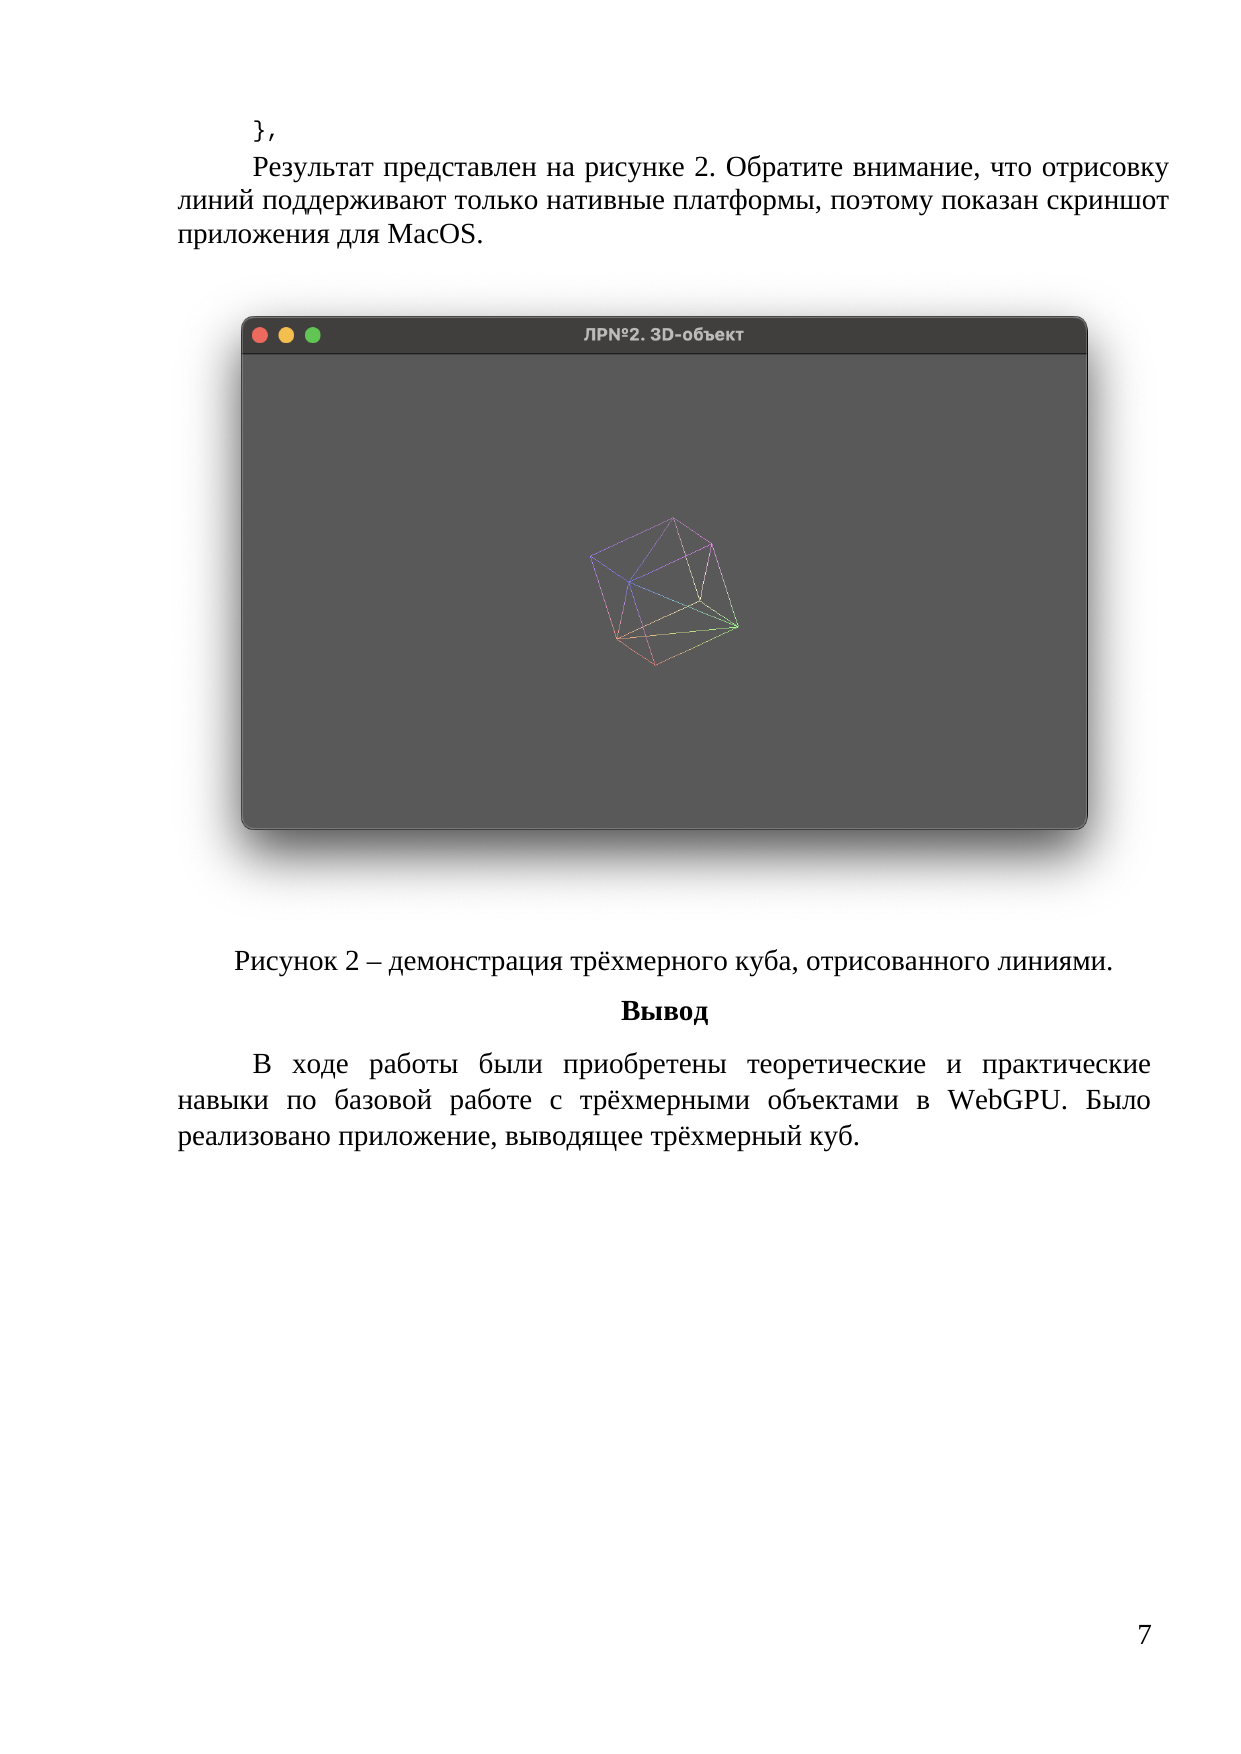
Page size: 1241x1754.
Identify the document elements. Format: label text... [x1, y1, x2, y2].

text В ходе работы были приобретены теоретические и практические навыки по базовой работе с трёхмерными объектами в WebGPU. Было реализовано приложение, выводящее трёхмерный куб. [177, 1046, 1152, 1152]
text }, [177, 118, 1170, 144]
picture [167, 266, 1161, 927]
text Вывод [177, 993, 1152, 1027]
text Результат представлен на рисунке 2. Обратите внимание, что отрисовку линий поддерживают только нативные платформы, поэтому показан скриншот приложения для MacOS. [177, 149, 1170, 249]
text Рисунок 2 – демонстрация трёхмерного куба, отрисованного линиями. [177, 266, 1170, 977]
